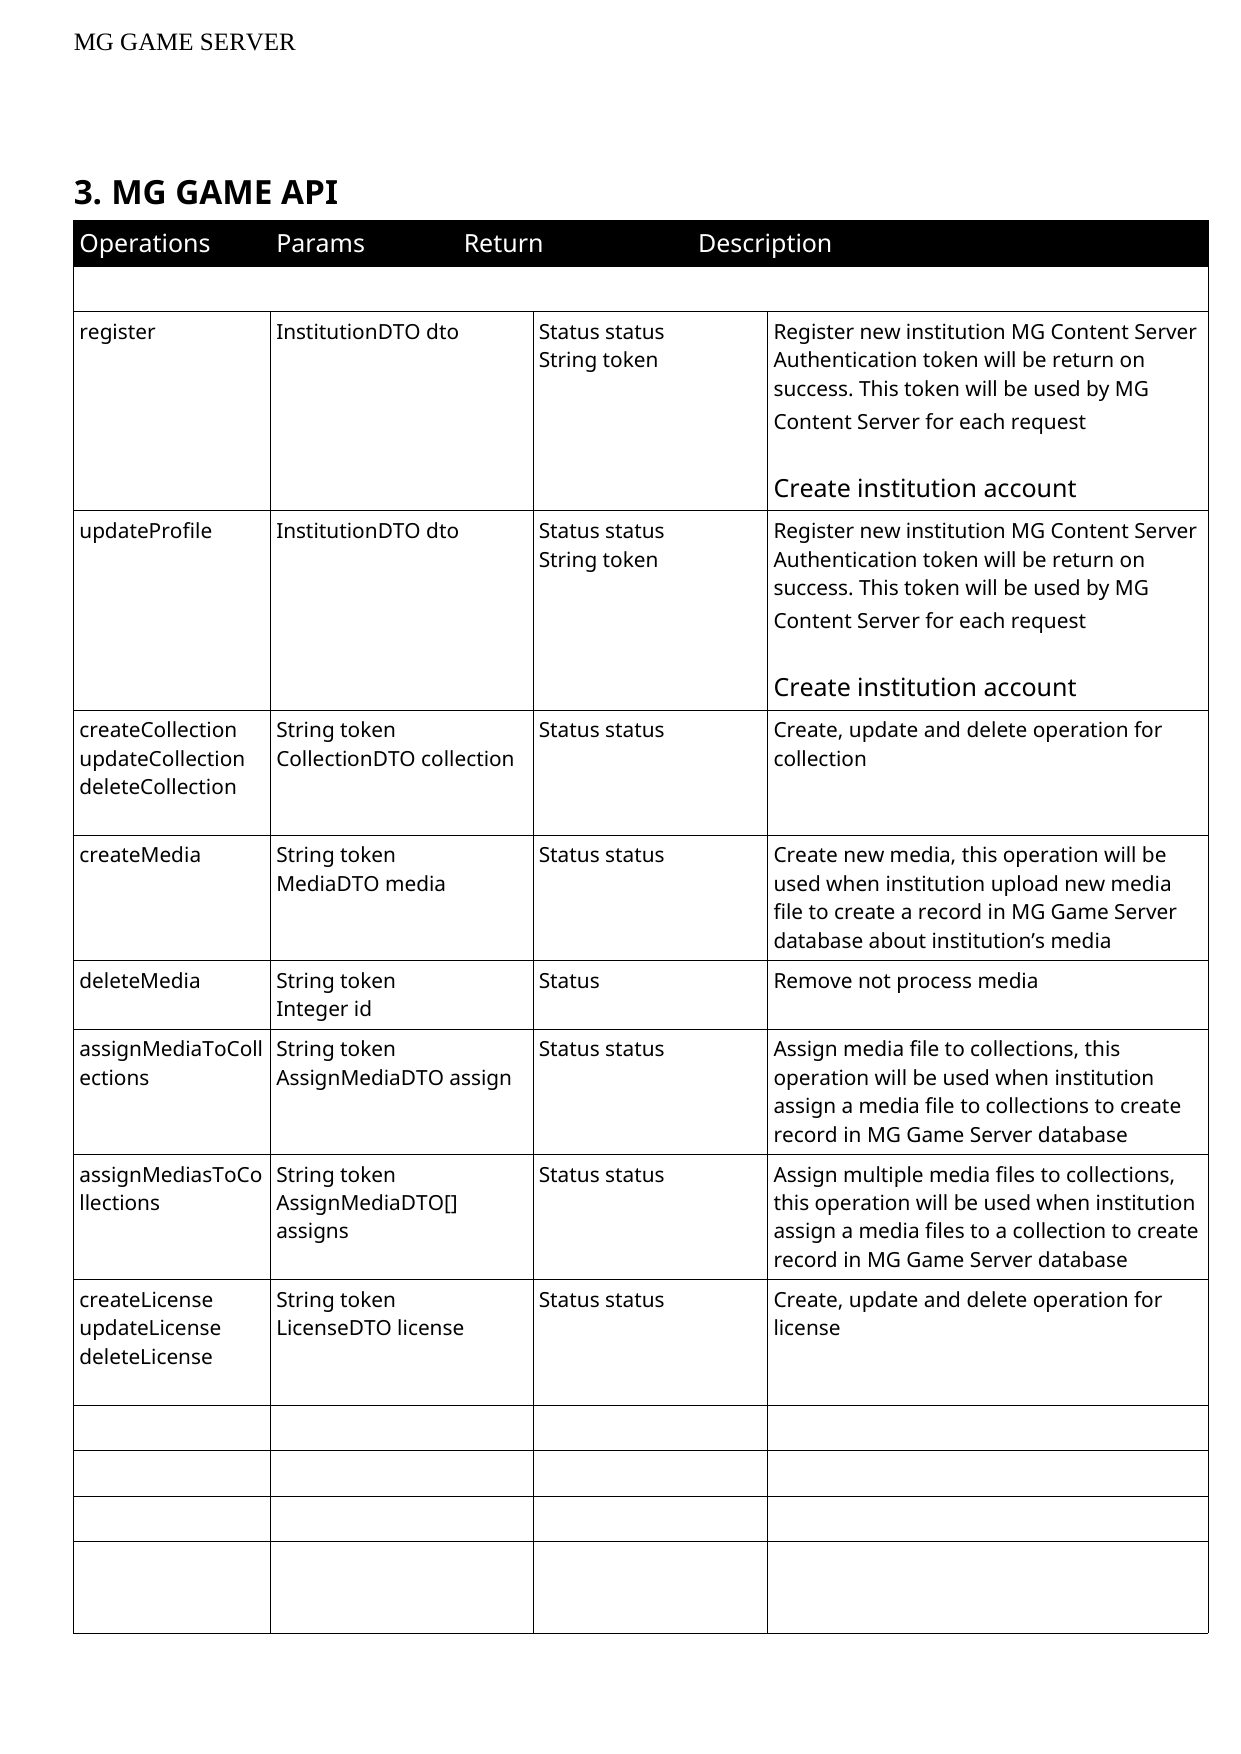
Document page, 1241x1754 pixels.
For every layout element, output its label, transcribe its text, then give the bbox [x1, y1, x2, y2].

table_cell Register new institution MG Content Server Authentication token will be return on success. This token will be used by MG Content Server for each request Create institution account [768, 312, 1208, 510]
table_cell String token Integer id [271, 961, 533, 1028]
table_cell register [74, 312, 270, 510]
table_cell assignMediasToCollections [74, 1155, 270, 1279]
table_cell createMedia [74, 836, 270, 960]
table_cell String token LicenseDTO license [271, 1280, 533, 1404]
table_cell createLicense updateLicense deleteLicense [74, 1280, 270, 1404]
table_cell [1209, 311, 1240, 510]
table_cell [1209, 1587, 1240, 1632]
table_cell [1209, 1450, 1240, 1496]
table_cell [534, 1497, 767, 1541]
table_cell Status [534, 961, 767, 1028]
table_cell [768, 1406, 1208, 1450]
table_cell [74, 1587, 270, 1632]
table_cell Assign multiple media files to collections, this operation will be used when institution assign a media files to a collection to create record in MG Game Server database [768, 1155, 1208, 1279]
table_cell [1209, 510, 1240, 709]
table_cell [534, 1451, 767, 1496]
table_cell String token MediaDTO media [271, 836, 533, 960]
table_cell Remove not process media [768, 961, 1208, 1028]
table_cell InstitutionDTO dto [271, 511, 533, 709]
table_cell [534, 1542, 767, 1587]
table_cell Create, update and delete operation for license [768, 1280, 1208, 1404]
table_cell Create, update and delete operation for collection [768, 711, 1208, 835]
table_cell [74, 267, 1208, 311]
table_cell [74, 1451, 270, 1496]
table_cell createCollection updateCollection deleteCollection [74, 711, 270, 835]
table_cell [1209, 266, 1240, 311]
table_cell [1209, 960, 1240, 1028]
table_cell [1209, 1279, 1240, 1404]
table_cell [271, 1497, 533, 1541]
table_cell [534, 1587, 767, 1632]
table_cell String token AssignMediaDTO[] assigns [271, 1155, 533, 1279]
table_header Return [459, 221, 692, 266]
table_cell [1209, 835, 1240, 960]
table_cell String token AssignMediaDTO assign [271, 1030, 533, 1154]
table_cell [1209, 1029, 1240, 1154]
table_header Params [271, 221, 458, 266]
table_cell InstitutionDTO dto [271, 312, 533, 510]
table_cell deleteMedia [74, 961, 270, 1028]
table_cell [271, 1406, 533, 1450]
table_cell [271, 1542, 533, 1587]
table_cell [271, 1587, 533, 1632]
table_cell Status status String token [534, 312, 767, 510]
table_cell Status status [534, 1030, 767, 1154]
table_cell Status status [534, 1280, 767, 1404]
table_cell [1209, 710, 1240, 835]
table_cell [74, 1406, 270, 1450]
table_cell [534, 1406, 767, 1450]
table_cell [74, 1497, 270, 1541]
table_cell Assign media file to collections, this operation will be used when institution assign a media file to collections to create record in MG Game Server database [768, 1030, 1208, 1154]
table_cell Status status [534, 711, 767, 835]
table_cell assignMediaToCollections [74, 1030, 270, 1154]
table_cell [768, 1451, 1208, 1496]
table_cell [768, 1542, 1208, 1587]
table_cell Status status [534, 836, 767, 960]
table_cell [1209, 1405, 1240, 1450]
table_cell [1209, 1541, 1240, 1587]
table_cell [271, 1451, 533, 1496]
table_cell Status status [534, 1155, 767, 1279]
table_cell Status status String token [534, 511, 767, 709]
table_header Operations [74, 221, 270, 266]
table_cell Create new media, this operation will be used when institution upload new media file to create a record in MG Game Server database about institution’s media [768, 836, 1208, 960]
table_cell [74, 1542, 270, 1587]
table_header [1209, 220, 1240, 266]
table_cell updateProfile [74, 511, 270, 709]
table_cell [1209, 1154, 1240, 1279]
table_cell Register new institution MG Content Server Authentication token will be return on success. This token will be used by MG Content Server for each request Create institution account [768, 511, 1208, 709]
table_cell [768, 1497, 1208, 1541]
table_cell [1209, 1496, 1240, 1541]
table_header Description [693, 221, 1208, 266]
table_cell [768, 1587, 1208, 1632]
table_cell String token CollectionDTO collection [271, 711, 533, 835]
subtitle MG GAME API [73, 168, 1203, 214]
